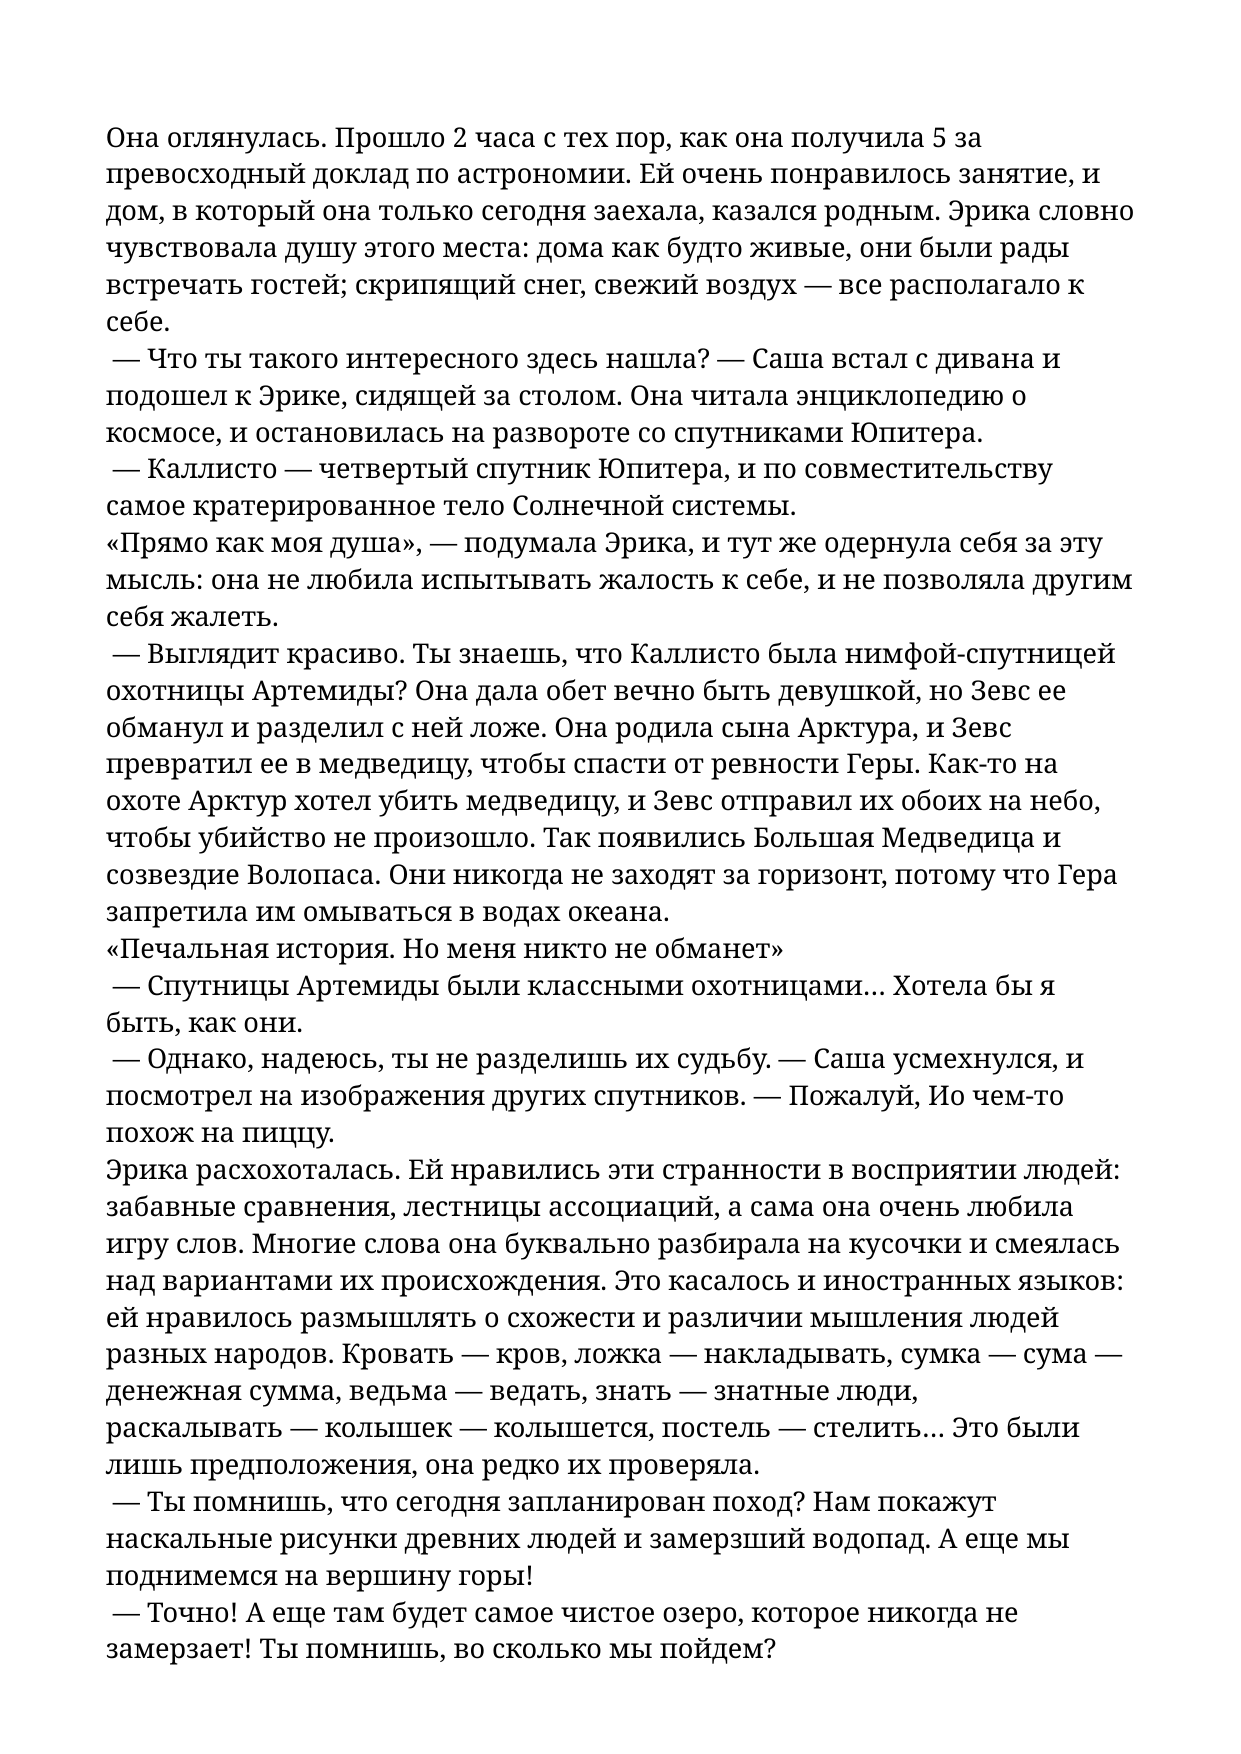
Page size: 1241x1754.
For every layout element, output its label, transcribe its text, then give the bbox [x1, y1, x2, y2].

text Она оглянулась. Прошло 2 часа с тех пор, как она получила 5 за превосходный доклад по астрономии. Ей очень понравилось занятие, и дом, в который она только сегодня заехала, казался родным. Эрика словно чувствовала душу этого места: дома как будто живые, они были рады встречать гостей; скрипящий снег, свежий воздух — все располагало к себе. — Что ты такого интересного здесь нашла? — Саша встал с дивана и подошел к Эрике, сидящей за столом. Она читала энциклопедию о космосе, и остановилась на развороте со спутниками Юпитера. — Каллисто — четвертый спутник Юпитера, и по совместительству самое кратерированное тело Солнечной системы. «Прямо как моя душа», — подумала Эрика, и тут же одернула себя за эту мысль: она не любила испытывать жалость к себе, и не позволяла другим себя жалеть. — Выглядит красиво. Ты знаешь, что Каллисто была нимфой-спутницей охотницы Артемиды? Она дала обет вечно быть девушкой, но Зевс ее обманул и разделил с ней ложе. Она родила сына Арктура, и Зевс превратил ее в медведицу, чтобы спасти от ревности Геры. Как-то на охоте Арктур хотел убить медведицу, и Зевс отправил их обоих на небо, чтобы убийство не произошло. Так появились Большая Медведица и созвездие Волопаса. Они никогда не заходят за горизонт, потому что Гера запретила им омываться в водах океана. «Печальная история. Но меня никто не обманет» — Спутницы Артемиды были классными охотницами… Хотела бы я быть, как они. — Однако, надеюсь, ты не разделишь их судьбу. — Саша усмехнулся, и посмотрел на изображения других спутников. — Пожалуй, Ио чем-то похож на пиццу. Эрика расхохоталась. Ей нравились эти странности в восприятии людей: забавные сравнения, лестницы ассоциаций, а сама она очень любила игру слов. Многие слова она буквально разбирала на кусочки и смеялась над вариантами их происхождения. Это касалось и иностранных языков: ей нравилось размышлять о схожести и различии мышления людей разных народов. Кровать — кров, ложка — накладывать, сумка — сума — денежная сумма, ведьма — ведать, знать — знатные люди, раскалывать — колышек — колышется, постель — стелить… Это были лишь предположения, она редко их проверяла. — Ты помнишь, что сегодня запланирован поход? Нам покажут наскальные рисунки древних людей и замерзший водопад. А еще мы поднимемся на вершину горы! — Точно! А еще там будет самое чистое озеро, которое никогда не замерзает! Ты помнишь, во сколько мы пойдем? [106, 118, 1137, 1667]
